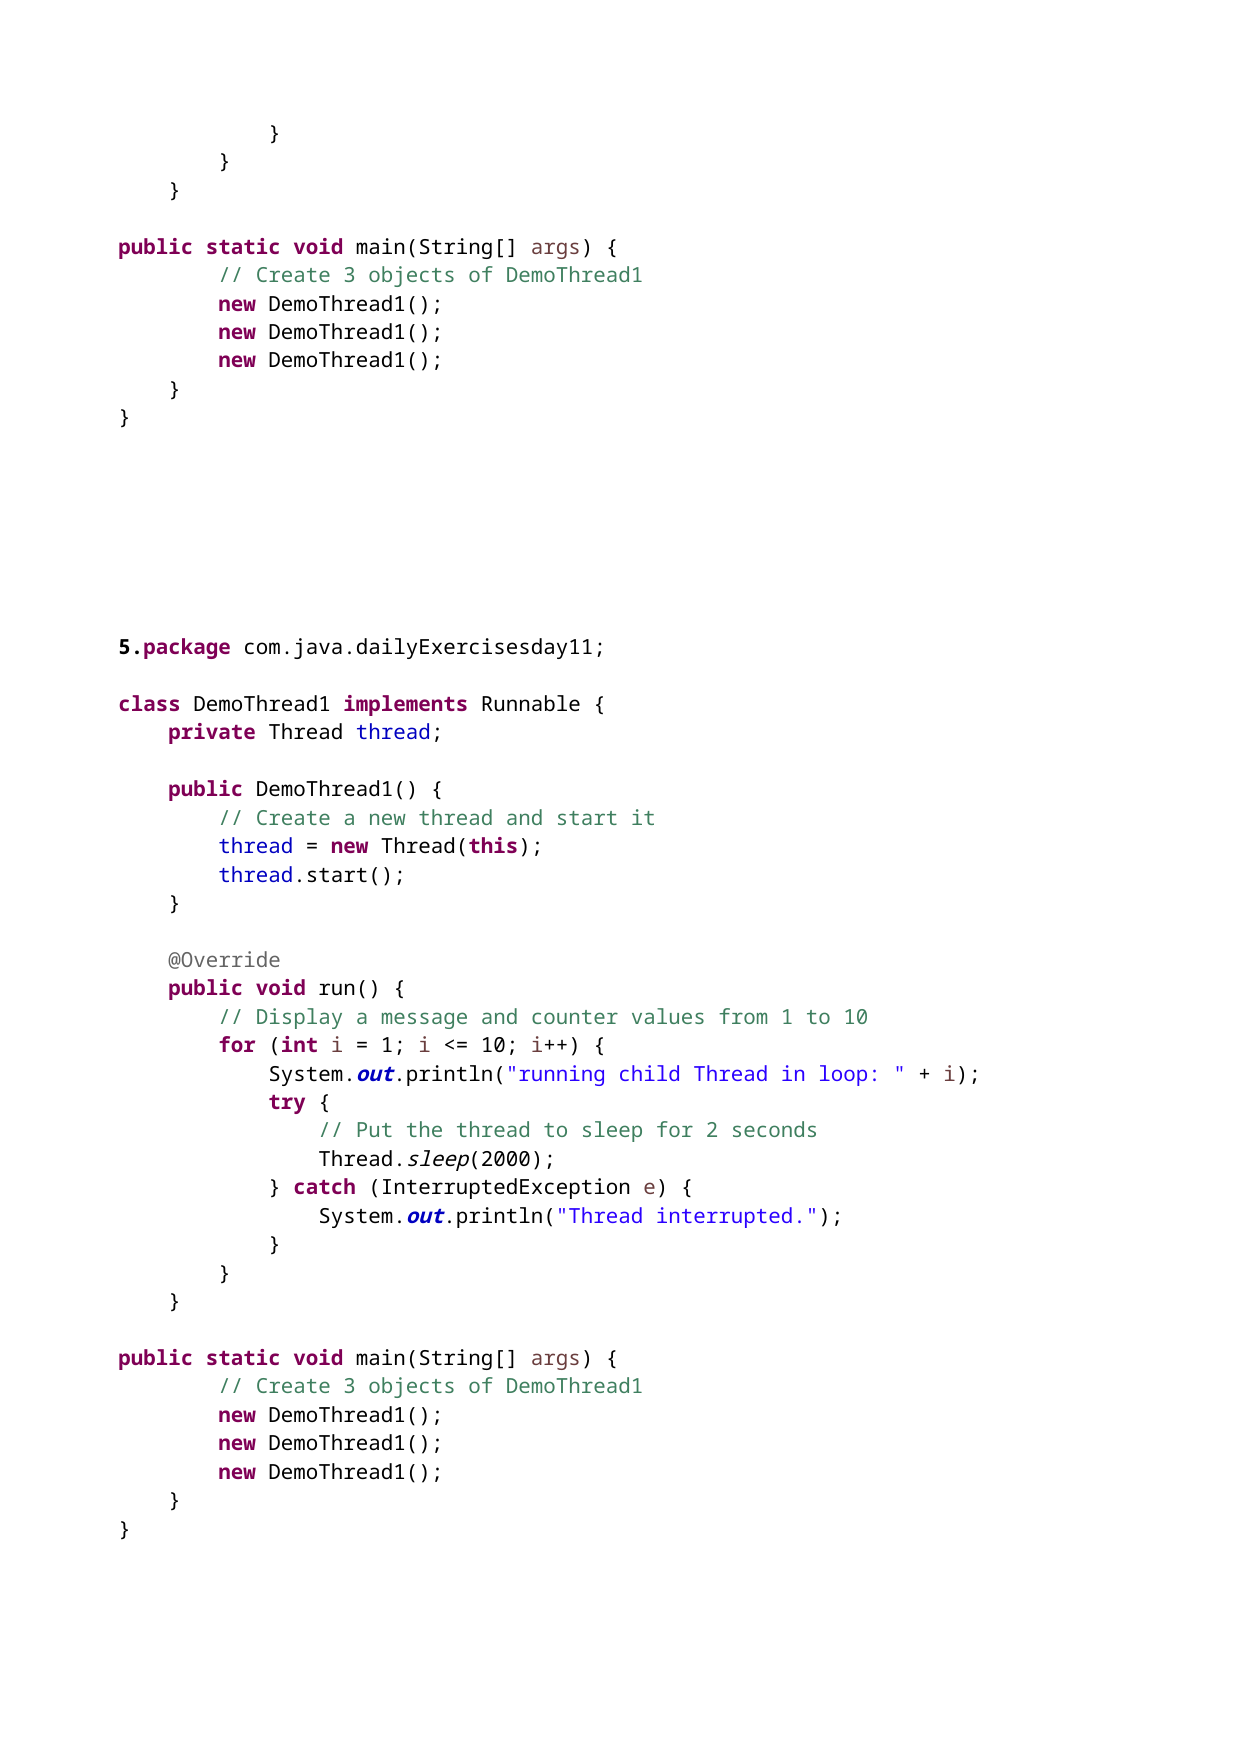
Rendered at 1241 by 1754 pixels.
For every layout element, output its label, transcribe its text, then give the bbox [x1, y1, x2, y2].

text } [118, 1286, 1122, 1315]
text // Put the thread to sleep for 2 seconds [118, 1116, 1122, 1144]
text @Override [118, 945, 1122, 973]
text new DemoThread1(); [118, 1428, 1122, 1457]
text public static void main(String[] args) { [118, 232, 1122, 260]
text } [118, 175, 1122, 203]
text thread.start(); [118, 860, 1122, 888]
text public DemoThread1() { [118, 774, 1122, 803]
text } [118, 1514, 1122, 1542]
text // Create a new thread and start it [118, 803, 1122, 831]
text public void run() { [118, 973, 1122, 1002]
text // Display a message and counter values from 1 to 10 [118, 1002, 1122, 1030]
text new DemoThread1(); [118, 289, 1122, 317]
text 5.package com.java.dailyExercisesday11; [118, 632, 1122, 661]
text thread = new Thread(this); [118, 831, 1122, 860]
text } [118, 1485, 1122, 1514]
text new DemoThread1(); [118, 1457, 1122, 1485]
text // Create 3 objects of DemoThread1 [118, 1372, 1122, 1400]
text for (int i = 1; i <= 10; i++) { [118, 1030, 1122, 1059]
text } [118, 1258, 1122, 1286]
text new DemoThread1(); [118, 317, 1122, 346]
text public static void main(String[] args) { [118, 1343, 1122, 1372]
text } [118, 402, 1122, 431]
text System.out.println("Thread interrupted."); [118, 1201, 1122, 1229]
text } [118, 374, 1122, 402]
text try { [118, 1087, 1122, 1116]
text new DemoThread1(); [118, 1400, 1122, 1428]
text System.out.println("running child Thread in loop: " + i); [118, 1059, 1122, 1087]
text } catch (InterruptedException e) { [118, 1172, 1122, 1201]
text } [118, 888, 1122, 917]
text } [118, 118, 1122, 147]
text // Create 3 objects of DemoThread1 [118, 260, 1122, 289]
text } [118, 147, 1122, 175]
text class DemoThread1 implements Runnable { [118, 689, 1122, 717]
text } [118, 1229, 1122, 1258]
text Thread.sleep(2000); [118, 1144, 1122, 1172]
text new DemoThread1(); [118, 346, 1122, 374]
text private Thread thread; [118, 717, 1122, 746]
